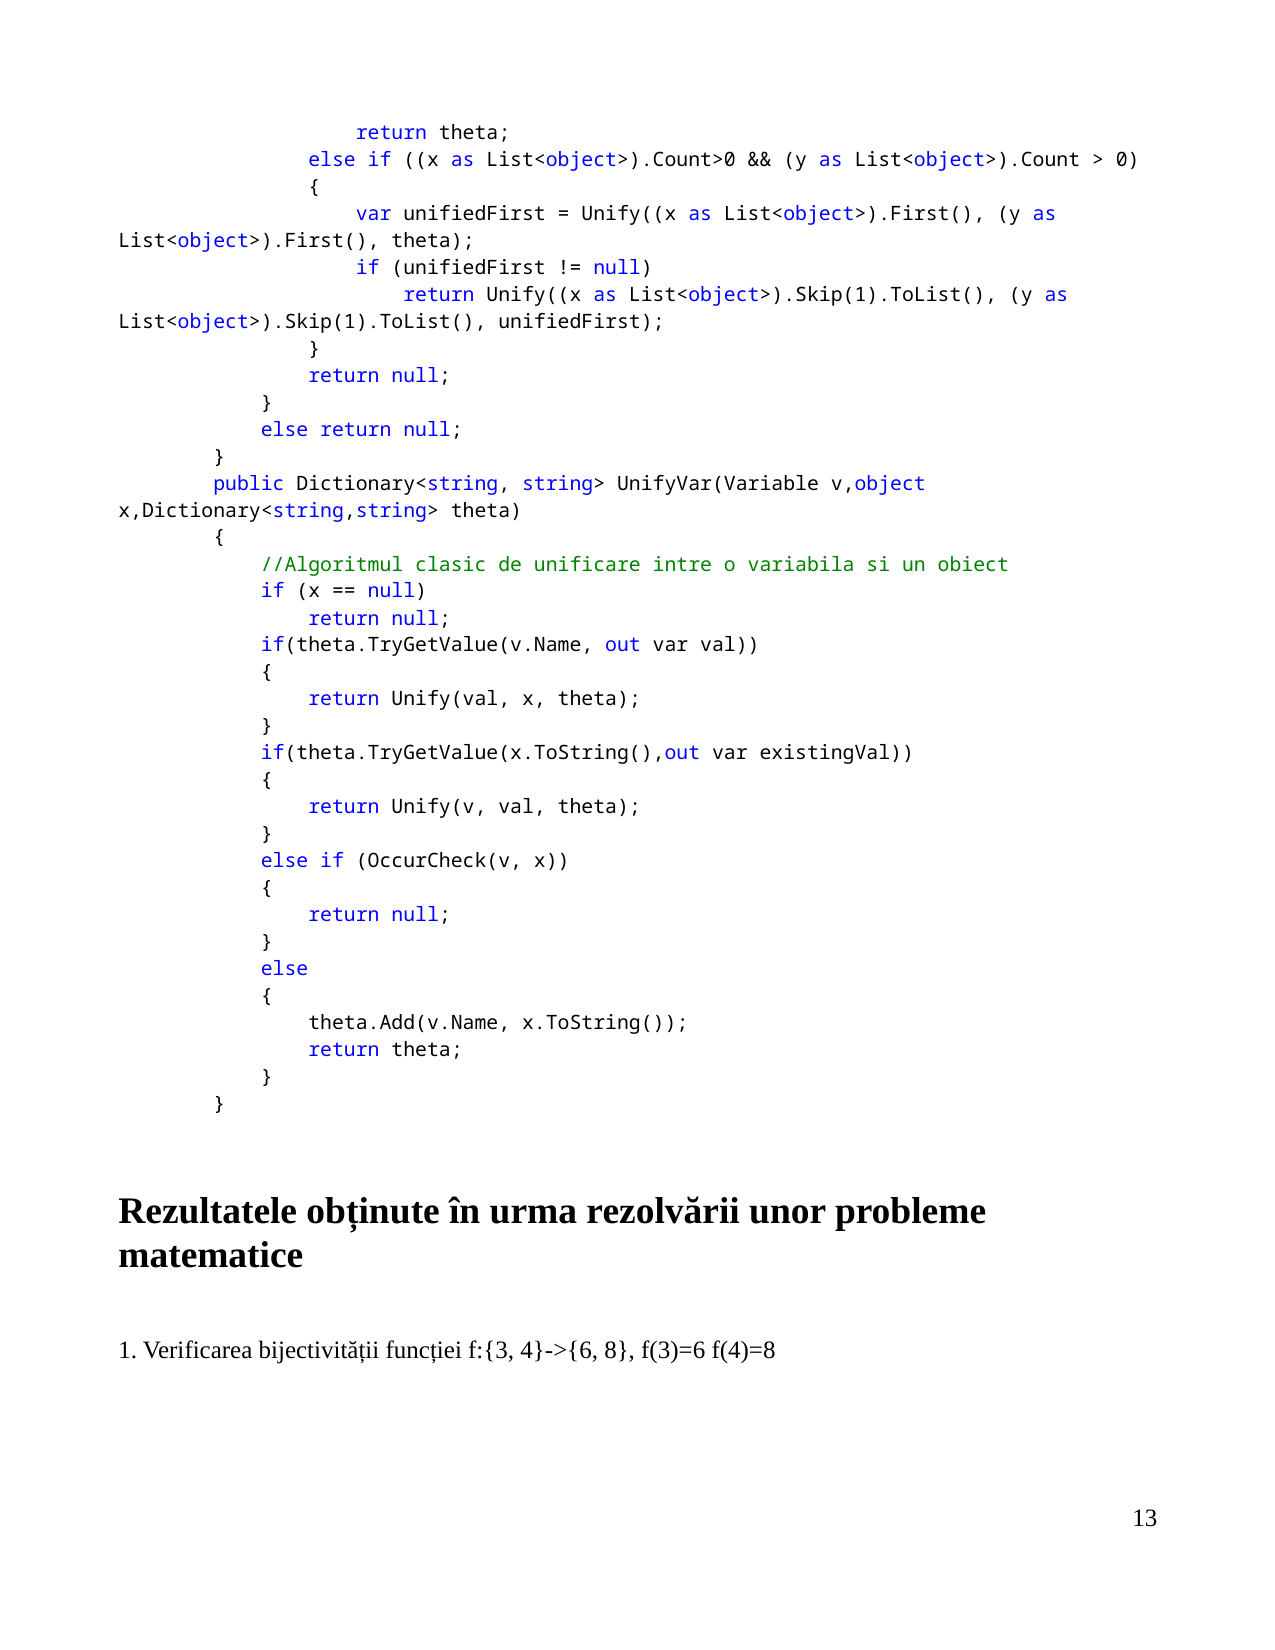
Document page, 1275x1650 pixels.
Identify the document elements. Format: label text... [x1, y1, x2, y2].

text else if (OccurCheck(v, x)) [118, 847, 1157, 873]
text return Unify(val, x, theta); [118, 685, 1157, 712]
text else [118, 954, 1157, 981]
text } [118, 334, 1157, 361]
text } [118, 819, 1157, 847]
text else return null; [118, 415, 1157, 442]
text theta.Add(v.Name, x.ToString()); [118, 1008, 1157, 1035]
text if (unifiedFirst != null) [118, 253, 1157, 280]
text return theta; [118, 1035, 1157, 1062]
text var unifiedFirst = Unify((x as List<object>).First(), (y as List<object>).First(), theta); [118, 199, 1157, 253]
text if(theta.TryGetValue(x.ToString(),out var existingVal)) [118, 739, 1157, 766]
text public Dictionary<string, string> UnifyVar(Variable v,object x,Dictionary<string,string> theta) [118, 469, 1157, 523]
text if(theta.TryGetValue(v.Name, out var val)) [118, 631, 1157, 658]
text { [118, 523, 1157, 550]
text { [118, 873, 1157, 901]
text else if ((x as List<object>).Count>0 && (y as List<object>).Count > 0) [118, 145, 1157, 172]
subtitle Rezultatele obținute în urma rezolvării unor probleme matematice [118, 1189, 1157, 1275]
text } [118, 442, 1157, 469]
text } [118, 1062, 1157, 1089]
text } [118, 388, 1157, 415]
text if (x == null) [118, 577, 1157, 604]
text 1. Verificarea bijectivității funcției f:{3, 4}->{6, 8}, f(3)=6 f(4)=8 [118, 1335, 1157, 1364]
text return Unify((x as List<object>).Skip(1).ToList(), (y as List<object>).Skip(1).ToList(), unifiedFirst); [118, 280, 1157, 334]
text return Unify(v, val, theta); [118, 793, 1157, 819]
text { [118, 172, 1157, 199]
text { [118, 766, 1157, 793]
text { [118, 658, 1157, 685]
text } [118, 712, 1157, 739]
text { [118, 981, 1157, 1008]
text return null; [118, 901, 1157, 927]
text return null; [118, 361, 1157, 388]
text } [118, 927, 1157, 954]
text } [118, 1089, 1157, 1116]
text return theta; [118, 118, 1157, 145]
text return null; [118, 604, 1157, 631]
text //Algoritmul clasic de unificare intre o variabila si un obiect [118, 550, 1157, 577]
